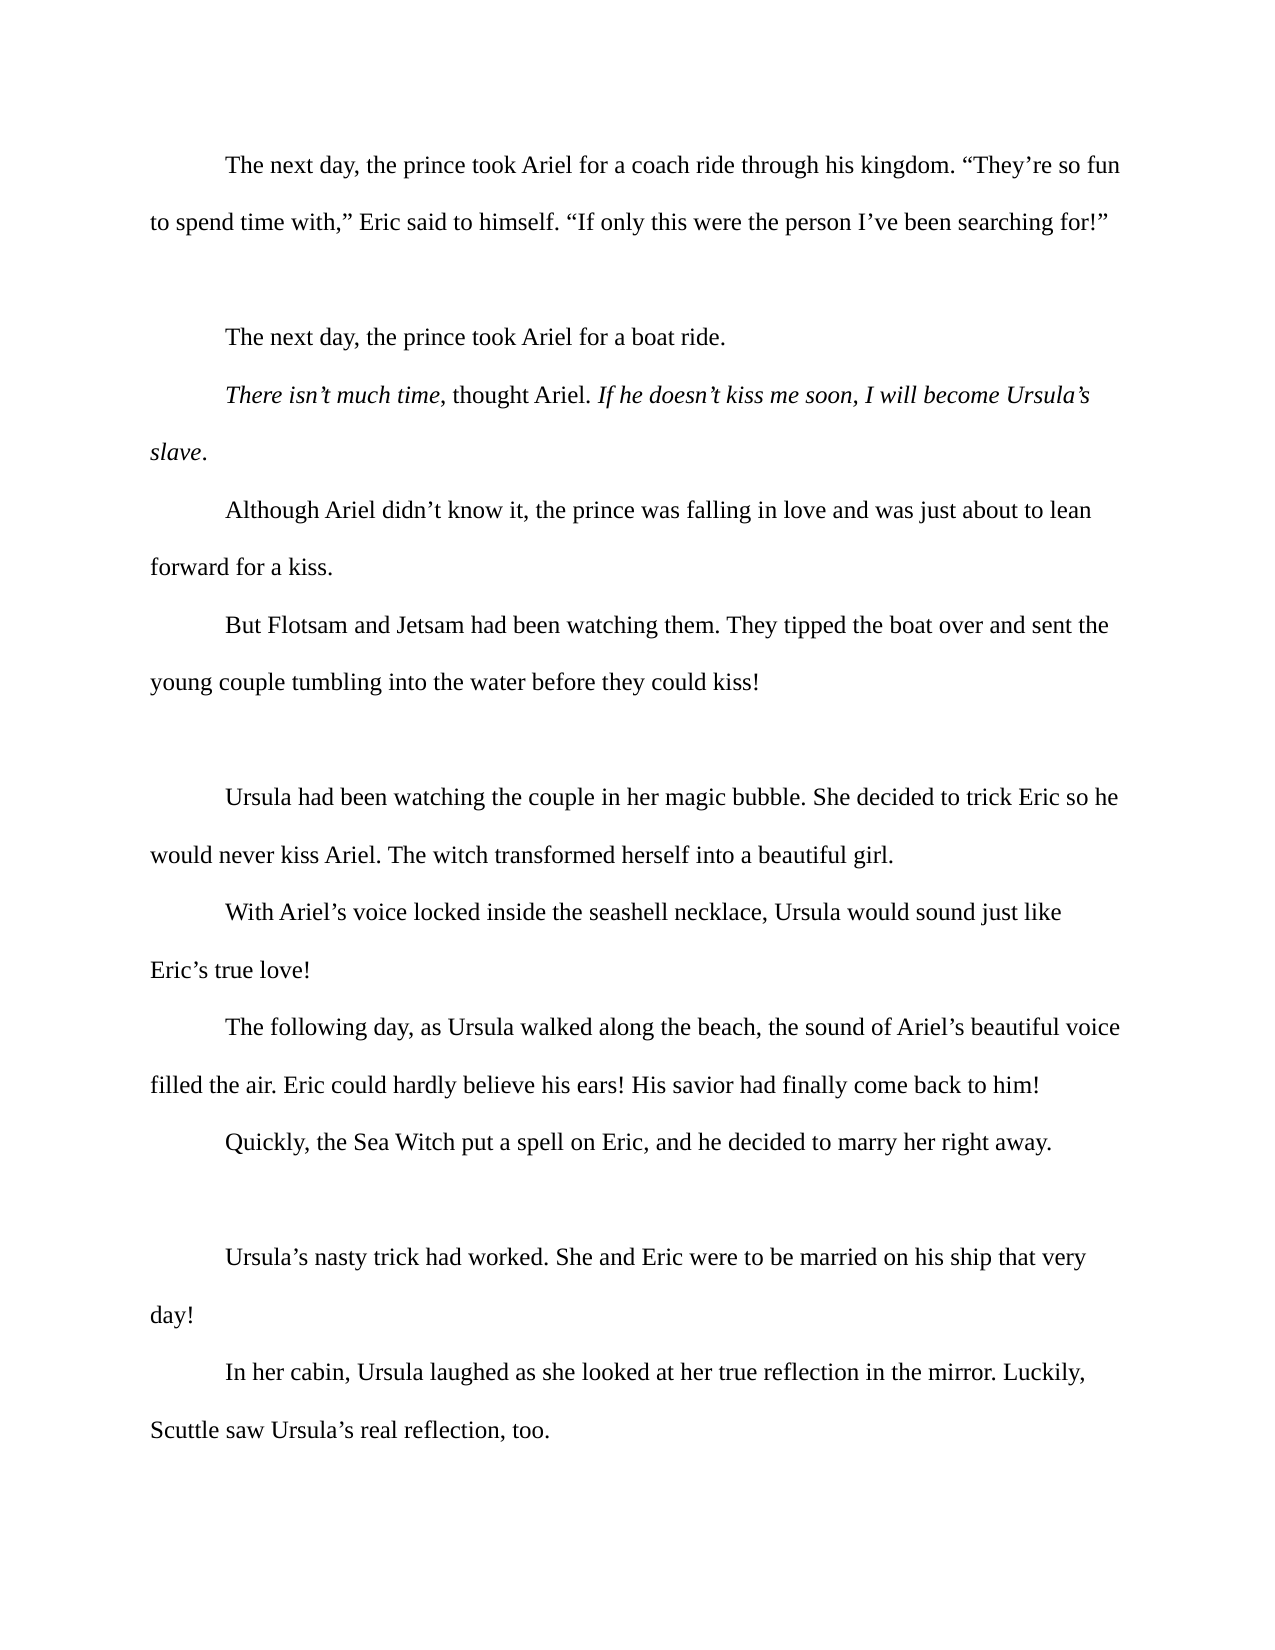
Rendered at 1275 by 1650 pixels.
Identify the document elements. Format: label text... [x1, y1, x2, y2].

text The next day, the prince took Ariel for a coach ride through his kingdom. “They’re so fun to spend time with,” Eric said to himself. “If only this were the person I’ve been searching for!” [150, 150, 1125, 236]
text The next day, the prince took Ariel for a boat ride. [150, 322, 1125, 351]
text In her cabin, Ursula laughed as she looked at her true reflection in the mirror. Luckily, Scuttle saw Ursula’s real reflection, too. [150, 1357, 1125, 1444]
text But Flotsam and Jetsam had been watching them. They tipped the boat over and sent the young couple tumbling into the water before they could kiss! [150, 610, 1125, 696]
text With Ariel’s voice locked inside the seashell necklace, Ursula would sound just like Eric’s true love! [150, 897, 1125, 984]
text Although Ariel didn’t know it, the prince was falling in love and was just about to lean forward for a kiss. [150, 495, 1125, 581]
text There isn’t much time, thought Ariel. If he doesn’t kiss me soon, I will become Ursula’s slave. [150, 380, 1125, 466]
text Quickly, the Sea Witch put a spell on Eric, and he decided to marry her right away. [150, 1127, 1125, 1156]
text Ursula’s nasty trick had worked. She and Eric were to be married on his ship that very day! [150, 1242, 1125, 1329]
text The following day, as Ursula walked along the beach, the sound of Ariel’s beautiful voice filled the air. Eric could hardly believe his ears! His savior had finally come back to him! [150, 1012, 1125, 1099]
text Ursula had been watching the couple in her magic bubble. She decided to trick Eric so he would never kiss Ariel. The witch transformed herself into a beautiful girl. [150, 782, 1125, 869]
